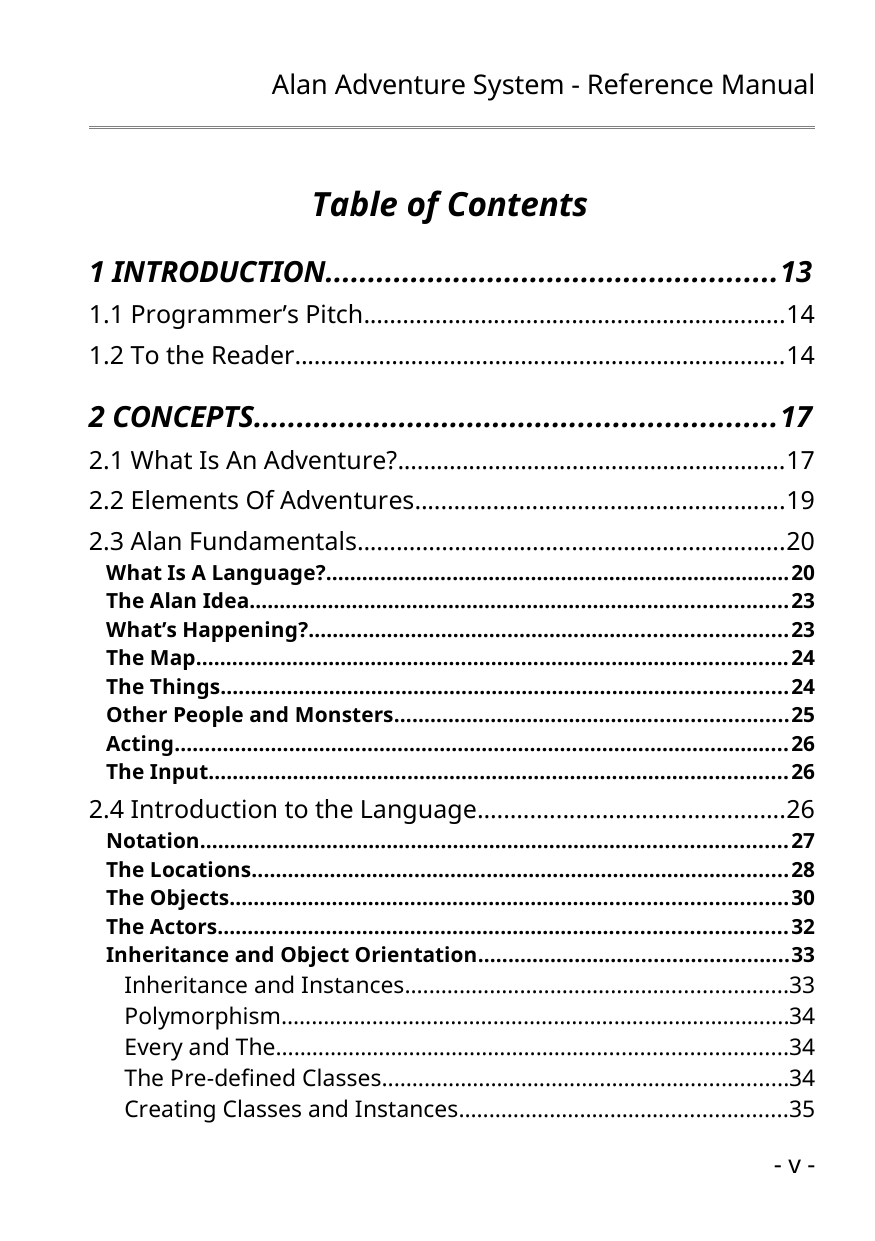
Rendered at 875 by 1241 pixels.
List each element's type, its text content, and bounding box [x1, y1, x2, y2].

text Polymorphism 34 [118, 1000, 815, 1031]
text 1 Introduction 13 [88, 251, 815, 291]
text The Alan Idea 23 [100, 586, 815, 614]
text Every and The 34 [118, 1031, 815, 1062]
text Other People and Monsters 25 [100, 700, 815, 729]
text What Is A Language? 20 [100, 557, 815, 586]
text The Objects 30 [100, 883, 815, 912]
text 2.1 What Is An Adventure? 17 [88, 443, 815, 477]
text 1.1 Programmer’s Pitch 14 [88, 297, 815, 331]
text Notation 27 [100, 826, 815, 855]
text The Things 24 [100, 672, 815, 700]
text 2.2 Elements Of Adventures 19 [88, 483, 815, 517]
text The Pre-defined Classes 34 [118, 1062, 815, 1093]
text The Input 26 [100, 757, 815, 786]
text What’s Happening? 23 [100, 614, 815, 643]
text 2.4 Introduction to the Language 26 [88, 792, 815, 826]
text 1.2 To the Reader 14 [88, 338, 815, 372]
text Inheritance and Instances 33 [118, 969, 815, 1000]
text 2 Concepts 17 [88, 397, 815, 436]
text 2.3 Alan Fundamentals 20 [88, 523, 815, 557]
text The Map 24 [100, 643, 815, 672]
text Inheritance and Object Orientation 33 [100, 940, 815, 969]
text The Locations 28 [100, 855, 815, 883]
subtitle Table of Contents [88, 180, 815, 226]
text Acting 26 [100, 729, 815, 757]
text Creating Classes and Instances 35 [118, 1093, 815, 1124]
text The Actors 32 [100, 912, 815, 940]
